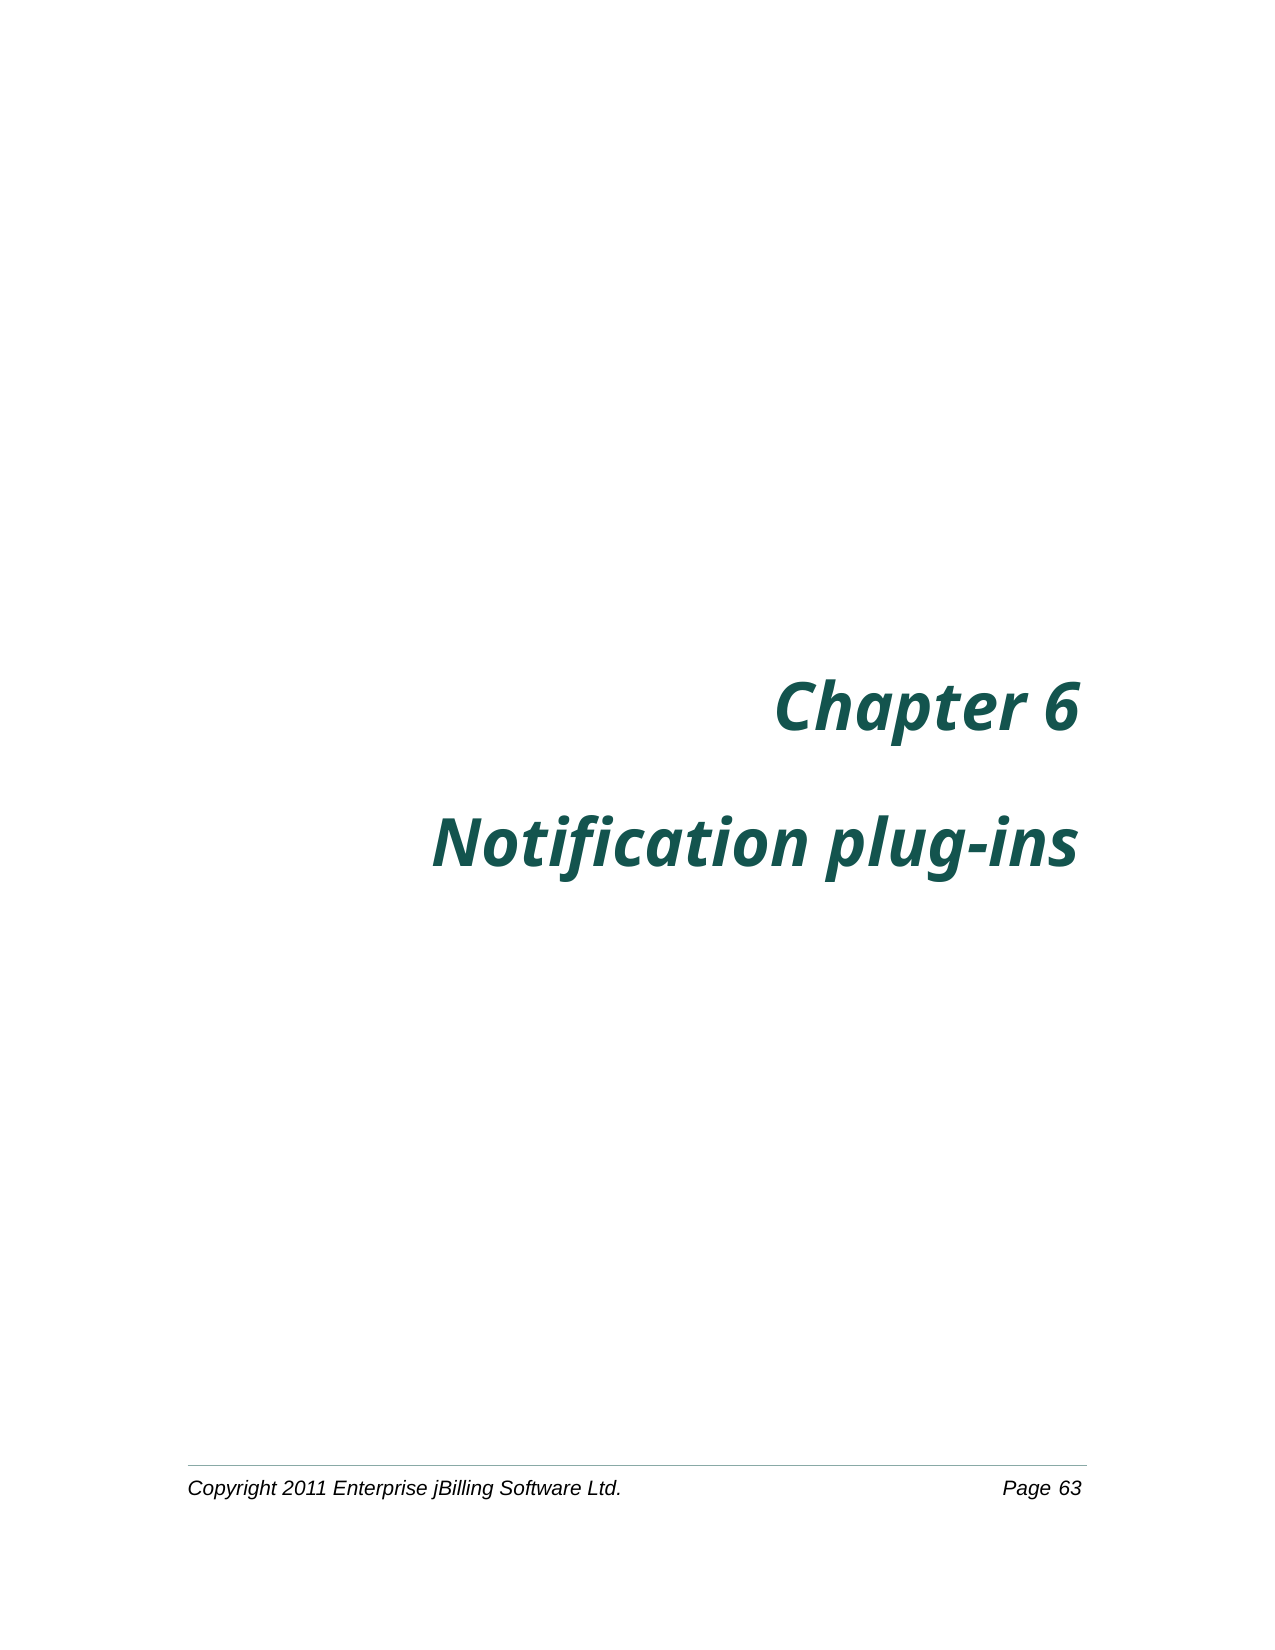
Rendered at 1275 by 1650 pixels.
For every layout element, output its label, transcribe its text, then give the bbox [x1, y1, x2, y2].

subtitle Chapter 6 Notification plug-ins [187, 659, 1087, 886]
